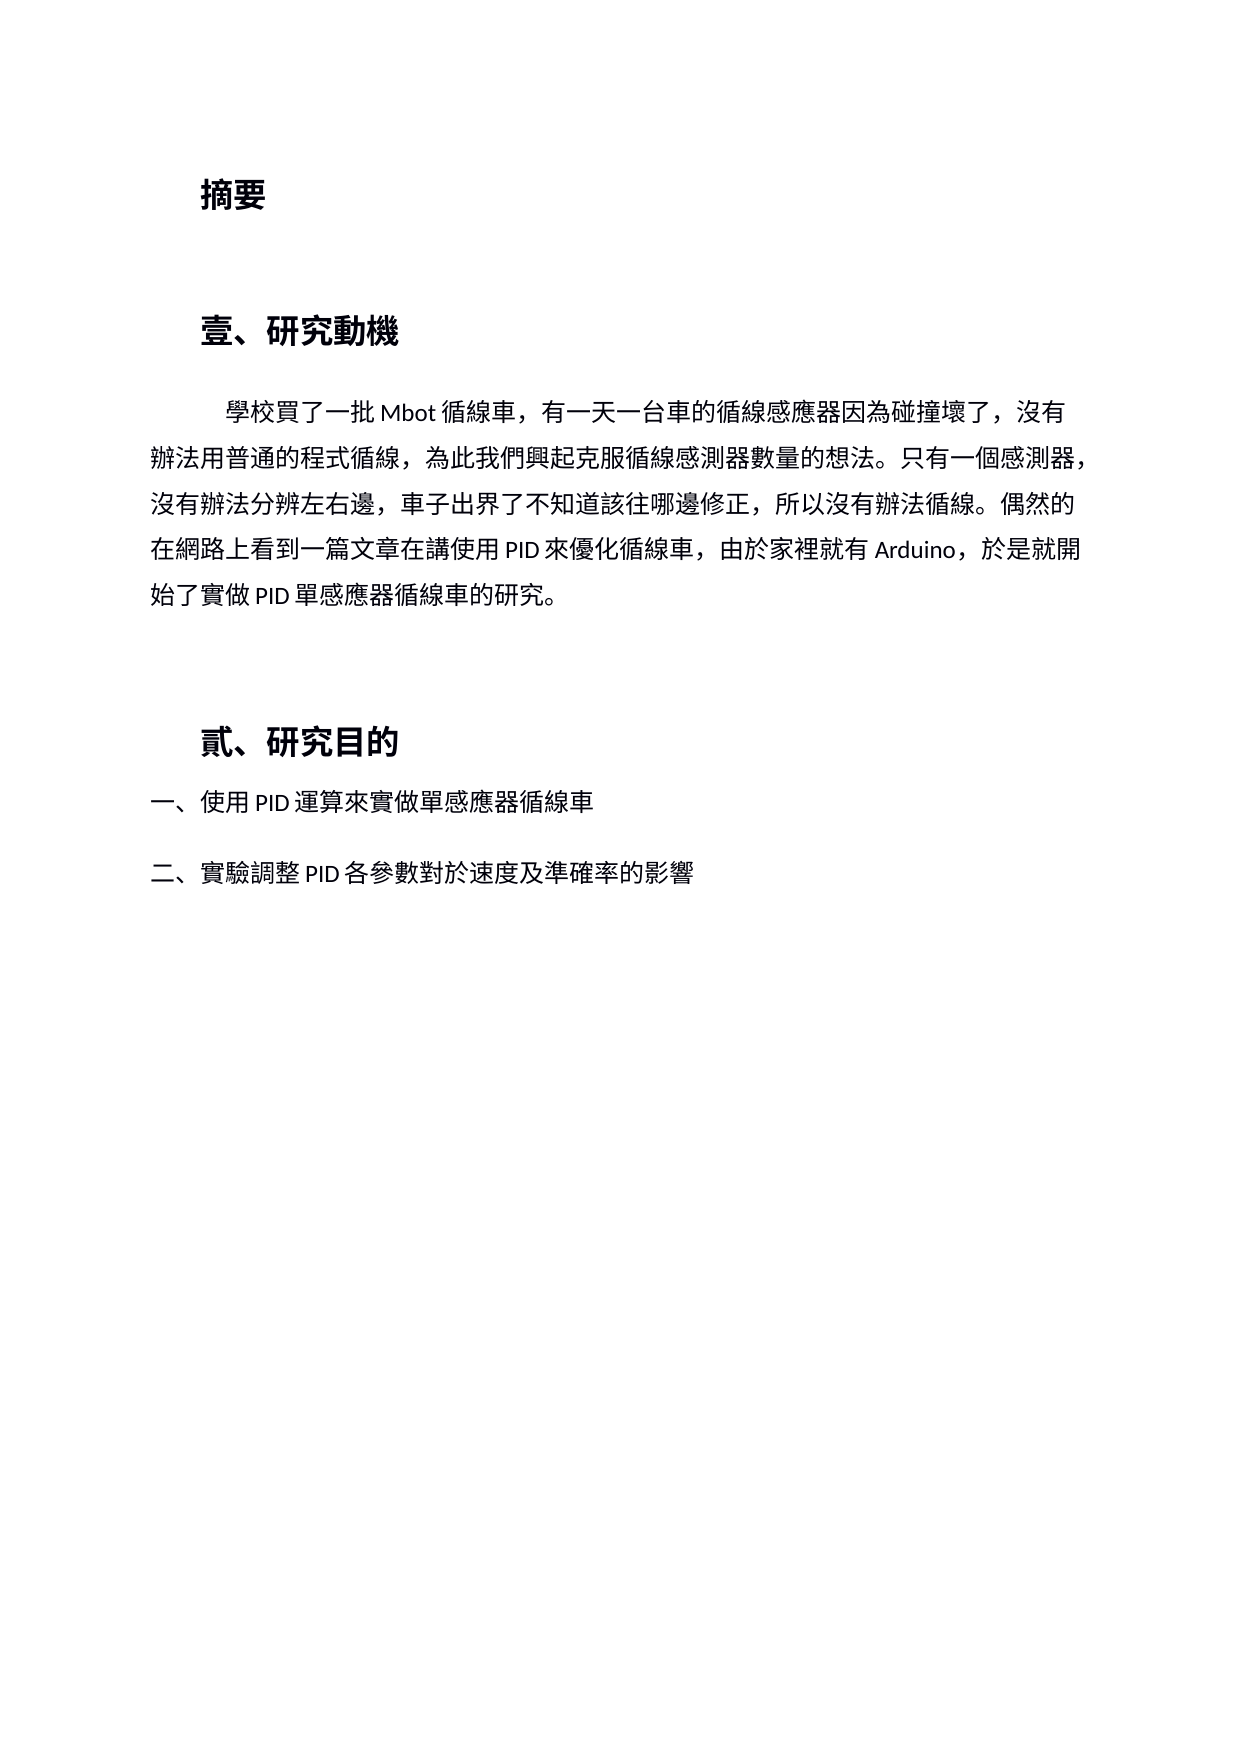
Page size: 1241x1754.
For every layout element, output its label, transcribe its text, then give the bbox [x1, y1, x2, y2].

text 一、使用PID運算來實做單感應器循線車 [150, 788, 1090, 818]
text 學校買了一批Mbot循線車，有一天一台車的循線感應器因為碰撞壞了，沒有辦法用普通的程式循線，為此我們興起克服循線感測器數量的想法。只有一個感測器，沒有辦法分辨左右邊，車子出界了不知道該往哪邊修正，所以沒有辦法循線。偶然的在網路上看到一篇文章在講使用PID來優化循線車，由於家裡就有Arduino，於是就開始了實做PID單感應器循線車的研究。 [150, 397, 1090, 611]
text 二、實驗調整PID各參數對於速度及準確率的影響 [150, 858, 1090, 889]
title 壹、研究動機 [200, 311, 1090, 352]
title 貳、研究目的 [200, 722, 1090, 763]
title 摘要 [200, 175, 1090, 216]
